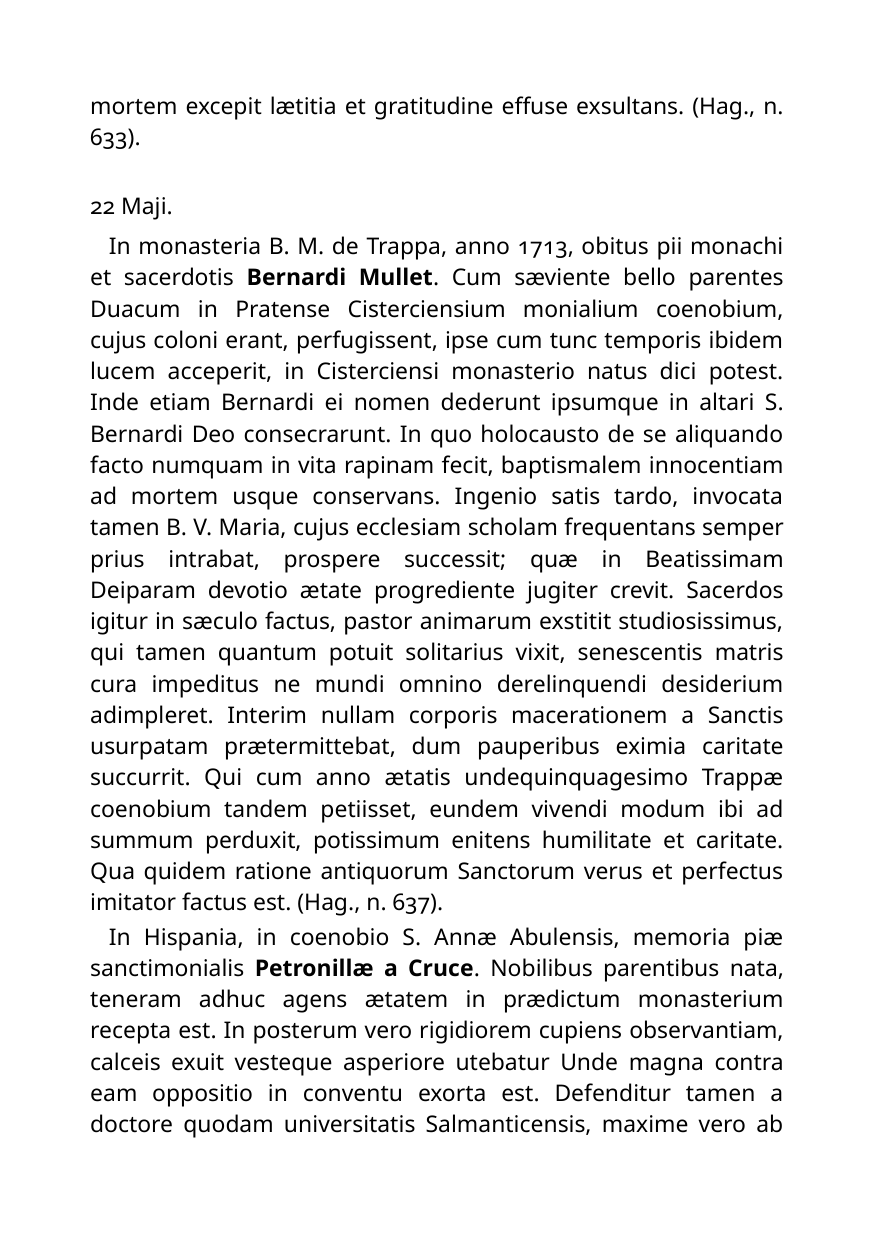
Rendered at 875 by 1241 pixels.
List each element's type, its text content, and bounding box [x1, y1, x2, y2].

text mortem excepit lætitia et gratitudine effuse exsultans. (Hag., n. 633). [90, 90, 784, 152]
text 22 Maji. [90, 190, 784, 221]
text In monasteria B. M. de Trappa, anno 1713, obitus pii monachi et sacerdotis Bernardi Mullet. Cum sæviente bello parentes Duacum in Pratense Cisterciensium monialium coenobium, cujus coloni erant, perfugissent, ipse cum tunc temporis ibidem lucem acceperit, in Cisterciensi monasterio natus dici potest. Inde etiam Bernardi ei nomen dederunt ipsumque in altari S. Bernardi Deo consecrarunt. In quo holocausto de se aliquando facto numquam in vita rapinam fecit, baptismalem innocentiam ad mortem usque conservans. Ingenio satis tardo, invocata tamen B. V. Maria, cujus eccle­siam scholam frequentans semper prius intrabat, prospere successit; quæ in Beatissimam Deiparam devotio ætate progrediente jugiter crevit. Sacerdos igitur in sæculo factus, pastor animarum exstitit studiosissimus, qui tamen quantum potuit solitarius vixit, senescentis matris cura impeditus ne mundi omnino derelinquendi desiderium adimpleret. Interim nullam corporis macerationem a Sanctis usurpatam prætermittebat, dum pauperibus eximia caritate succurrit. Qui cum anno ætatis undequinquagesimo Trappæ coenobium tandem petiisset, eundem vivendi modum ibi ad summum perduxit, potissimum enitens humilitate et caritate. Qua quidem ratione antiquorum Sanctorum verus et perfectus imitator factus est. (Hag., n. 637). [90, 230, 784, 917]
text In Hispania, in coenobio S. Annæ Abulensis, memoria piæ sanctimonialis Petronillæ a Cruce. Nobilibus parentibus nata, teneram adhuc agens ætatem in prædictum monasterium recepta est. In posterum vero rigidiorem cupiens observantiam, calceis exuit vesteque asperiore utebatur Unde magna contra eam oppositio in conventu exorta est. Defenditur tamen a doctore quodam universitatis Salmanticensis, maxime vero ab [90, 921, 784, 1139]
